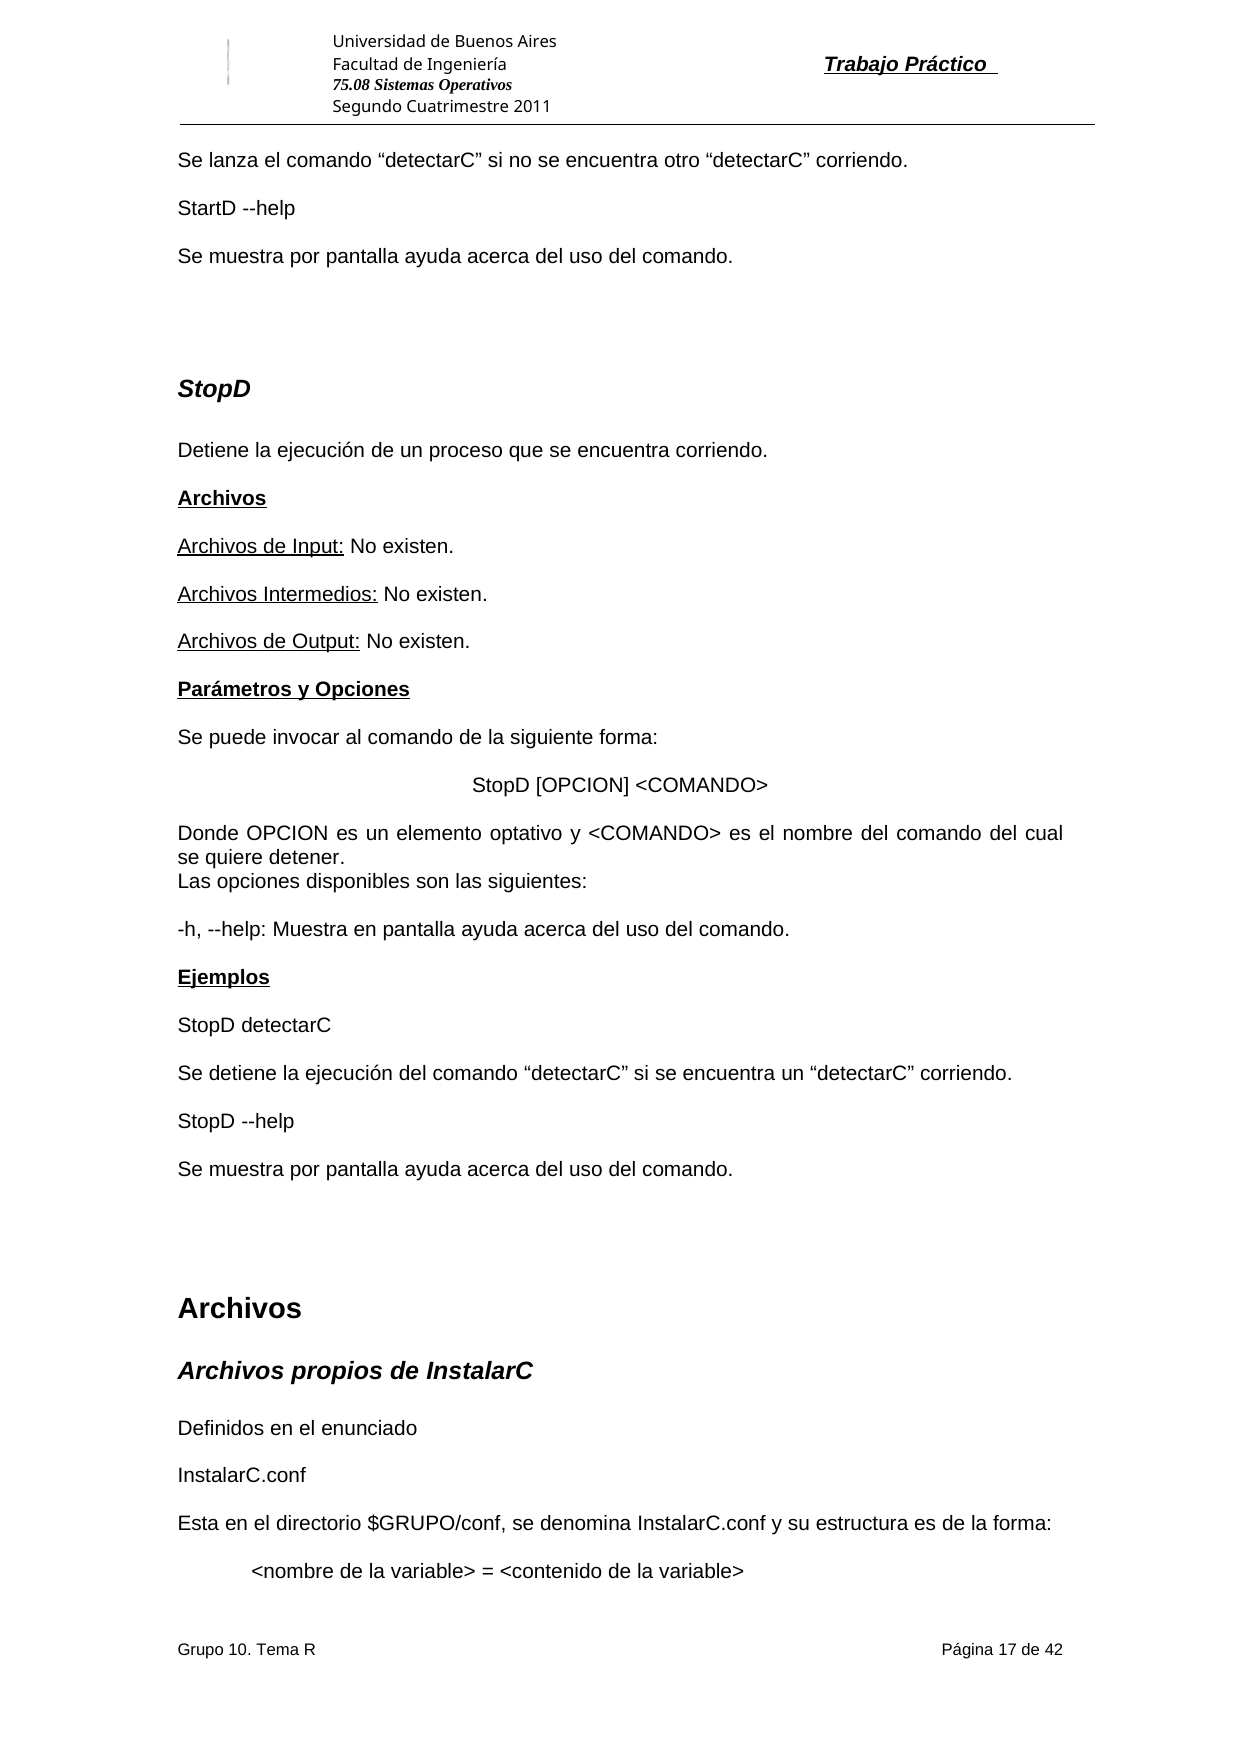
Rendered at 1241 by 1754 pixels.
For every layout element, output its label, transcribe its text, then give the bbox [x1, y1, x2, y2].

text Detiene la ejecución de un proceso que se encuentra corriendo. [177, 438, 1063, 462]
text Archivos de Output: No existen. [177, 629, 1063, 653]
text Se lanza el comando “detectarC” si no se encuentra otro “detectarC” corriendo. [177, 148, 1063, 172]
subtitle Archivos propios de InstalarC [177, 1356, 1063, 1385]
subtitle Archivos [177, 1292, 1063, 1325]
text Donde OPCION es un elemento optativo y <COMANDO> es el nombre del comando del cual se quiere detener. [177, 821, 1063, 869]
text Esta en el directorio $GRUPO/conf, se denomina InstalarC.conf y su estructura es de la forma: [177, 1511, 1063, 1535]
text Se muestra por pantalla ayuda acerca del uso del comando. [177, 243, 1063, 267]
text StartD --help [177, 196, 1063, 219]
text Parámetros y Opciones [177, 677, 1063, 701]
text Archivos Intermedios: No existen. [177, 581, 1063, 605]
subtitle StopD [177, 374, 1063, 403]
text Las opciones disponibles son las siguientes: [177, 869, 1063, 893]
text Archivos de Input: No existen. [177, 533, 1063, 557]
text StopD [OPCION] <COMANDO> [177, 773, 1063, 797]
text -h, --help: Muestra en pantalla ayuda acerca del uso del comando. [177, 917, 1063, 941]
text Definidos en el enunciado [177, 1415, 1063, 1439]
text Se detiene la ejecución del comando “detectarC” si se encuentra un “detectarC” corriendo. [177, 1061, 1063, 1084]
text <nombre de la variable> = <contenido de la variable> [177, 1559, 1063, 1583]
text Se muestra por pantalla ayuda acerca del uso del comando. [177, 1156, 1063, 1180]
text Archivos [177, 486, 1063, 509]
text StopD --help [177, 1108, 1063, 1132]
text StopD detectarC [177, 1013, 1063, 1037]
text InstalarC.conf [177, 1463, 1063, 1487]
text Se puede invocar al comando de la siguiente forma: [177, 725, 1063, 749]
text Ejemplos [177, 965, 1063, 989]
